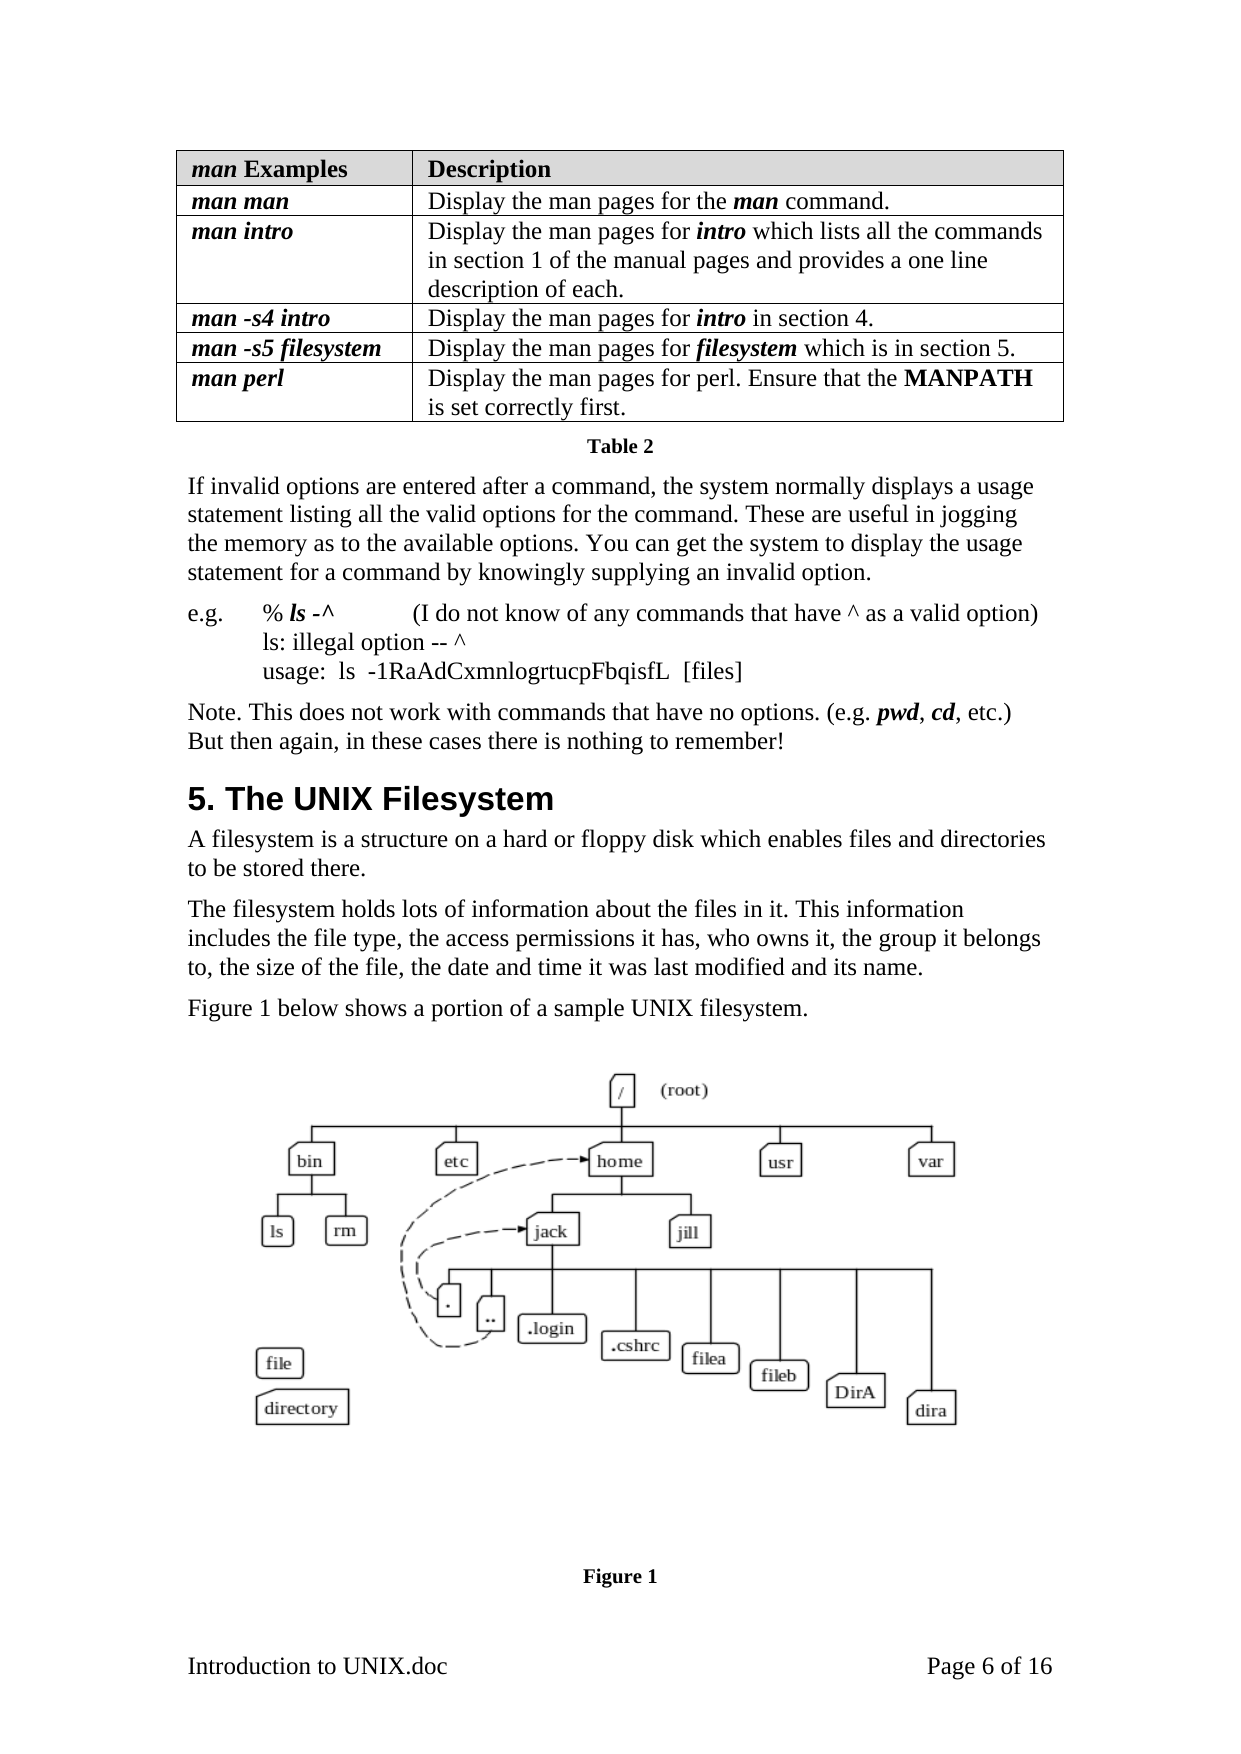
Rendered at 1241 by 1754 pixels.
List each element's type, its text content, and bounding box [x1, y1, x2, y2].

text Figure 1 below shows a portion of a sample UNIX filesystem. [187, 993, 1053, 1022]
table_header Description [413, 151, 1063, 185]
table_cell man -s4 intro [177, 304, 412, 332]
table_cell Display the man pages for intro which lists all the commands in section 1 of the manual pages and provides a one line description of each. [413, 216, 1063, 302]
table_cell man -s5 filesystem [177, 333, 412, 362]
text e.g. % ls -^ (I do not know of any commands that have ^ as a valid option) ls: illegal option -- ^ usage: ls -1RaAdCxmnlogrtucpFbqisfL [files] [187, 598, 1053, 684]
table_header man Examples [177, 151, 412, 185]
text Table 2 [187, 434, 1053, 458]
table_cell man perl [177, 363, 412, 421]
table_cell Display the man pages for perl. Ensure that the MANPATH is set correctly first. [413, 363, 1063, 421]
table_cell man man [177, 186, 412, 215]
text Note. This does not work with commands that have no options. (e.g. pwd, cd, etc.) But then again, in these cases there is nothing to remember! [187, 697, 1053, 754]
text If invalid options are entered after a command, the system normally displays a usage statement listing all the valid options for the command. These are useful in jogging the memory as to the available options. You can get the system to display the usage statement for a command by knowingly supplying an invalid option. [187, 471, 1053, 586]
table_cell Display the man pages for intro in section 4. [413, 304, 1063, 332]
text A filesystem is a structure on a hard or floppy disk which enables files and directories to be stored there. [187, 824, 1053, 882]
table_cell Display the man pages for filesystem which is in section 5. [413, 333, 1063, 362]
subtitle The UNIX Filesystem [187, 779, 1053, 818]
text The filesystem holds lots of information about the files in it. This information includes the file type, the access permissions it has, who owns it, the group it belongs to, the size of the file, the date and time it was last modified and its name. [187, 894, 1053, 980]
table_cell man intro [177, 216, 412, 302]
table_cell Display the man pages for the man command. [413, 186, 1063, 215]
text Figure 1 [187, 1564, 1053, 1588]
